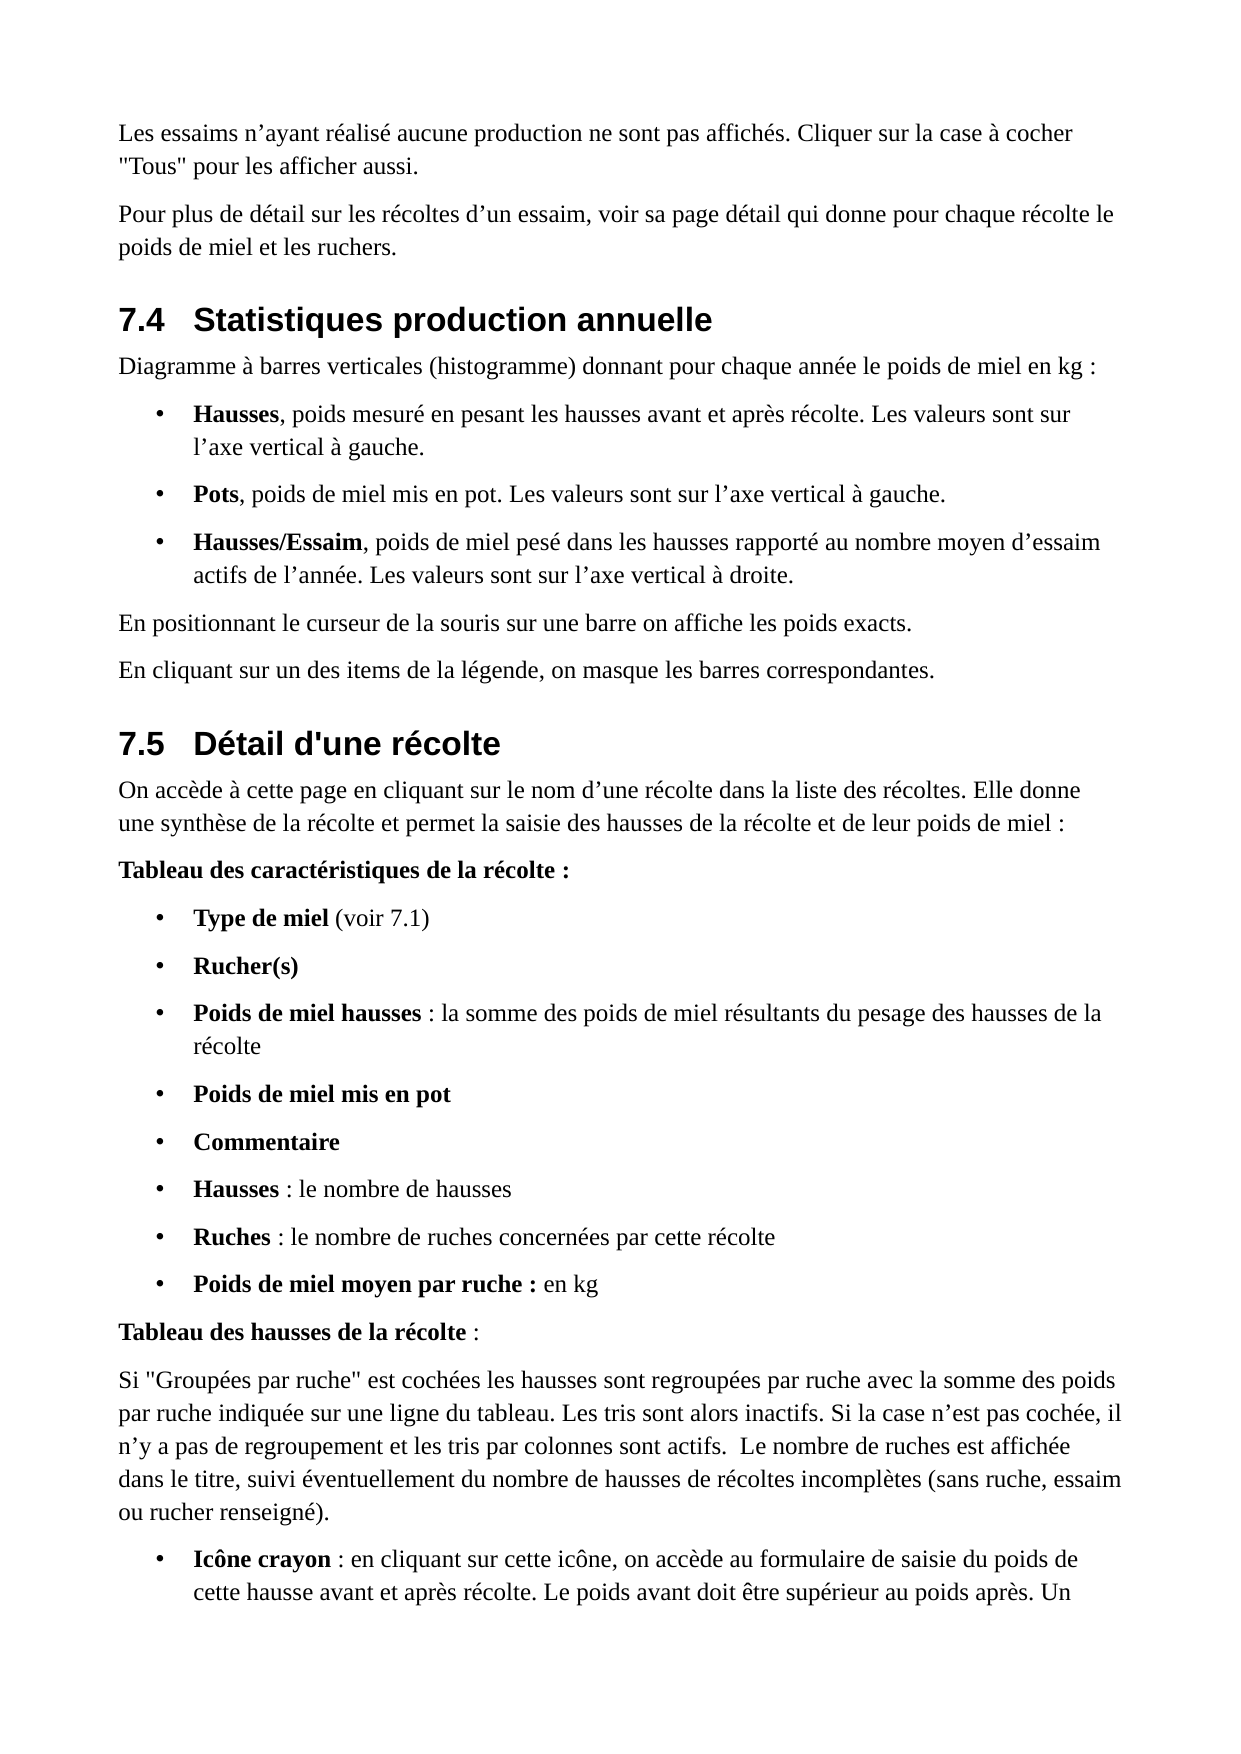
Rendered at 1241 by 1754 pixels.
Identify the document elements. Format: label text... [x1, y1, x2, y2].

list Type de miel (voir 7.1) [156, 903, 1122, 932]
text Tableau des hausses de la récolte : [118, 1317, 1122, 1346]
text Diagramme à barres verticales (histogramme) donnant pour chaque année le poids de miel en kg : [118, 351, 1122, 380]
list Hausses/Essaim, poids de miel pesé dans les hausses rapporté au nombre moyen d’essaim actifs de l’année. Les valeurs sont sur l’axe vertical à droite. [156, 527, 1122, 589]
text Les essaims n’ayant réalisé aucune production ne sont pas affichés. Cliquer sur la case à cocher "Tous" pour les afficher aussi. [118, 118, 1122, 180]
list Poids de miel hausses : la somme des poids de miel résultants du pesage des hausses de la récolte [156, 998, 1122, 1060]
list Ruches : le nombre de ruches concernées par cette récolte [156, 1222, 1122, 1251]
text En cliquant sur un des items de la légende, on masque les barres correspondantes. [118, 655, 1122, 684]
list Icône crayon : en cliquant sur cette icône, on accède au formulaire de saisie du poids de cette hausse avant et après récolte. Le poids avant doit être supérieur au poids après. Un [156, 1544, 1122, 1606]
subtitle Statistiques production annuelle [118, 300, 1122, 339]
list Poids de miel moyen par ruche : en kg [156, 1269, 1122, 1298]
list Rucher(s) [156, 951, 1122, 979]
subtitle Détail d'une récolte [118, 724, 1122, 762]
list Hausses, poids mesuré en pesant les hausses avant et après récolte. Les valeurs sont sur l’axe vertical à gauche. [156, 399, 1122, 461]
text En positionnant le curseur de la souris sur une barre on affiche les poids exacts. [118, 608, 1122, 637]
list Poids de miel mis en pot [156, 1079, 1122, 1108]
list Hausses : le nombre de hausses [156, 1174, 1122, 1203]
text Tableau des caractéristiques de la récolte : [118, 856, 1122, 884]
text Si "Groupées par ruche" est cochées les hausses sont regroupées par ruche avec la somme des poids par ruche indiquée sur une ligne du tableau. Les tris sont alors inactifs. Si la case n’est pas cochée, il n’y a pas de regroupement et les tris par colonnes sont actifs. Le nombre de ruches est affichée dans le titre, suivi éventuellement du nombre de hausses de récoltes incomplètes (sans ruche, essaim ou rucher renseigné). [118, 1365, 1122, 1526]
list Commentaire [156, 1127, 1122, 1155]
text On accède à cette page en cliquant sur le nom d’une récolte dans la liste des récoltes. Elle donne une synthèse de la récolte et permet la saisie des hausses de la récolte et de leur poids de miel : [118, 775, 1122, 837]
text Pour plus de détail sur les récoltes d’un essaim, voir sa page détail qui donne pour chaque récolte le poids de miel et les ruchers. [118, 199, 1122, 261]
list Pots, poids de miel mis en pot. Les valeurs sont sur l’axe vertical à gauche. [156, 479, 1122, 508]
